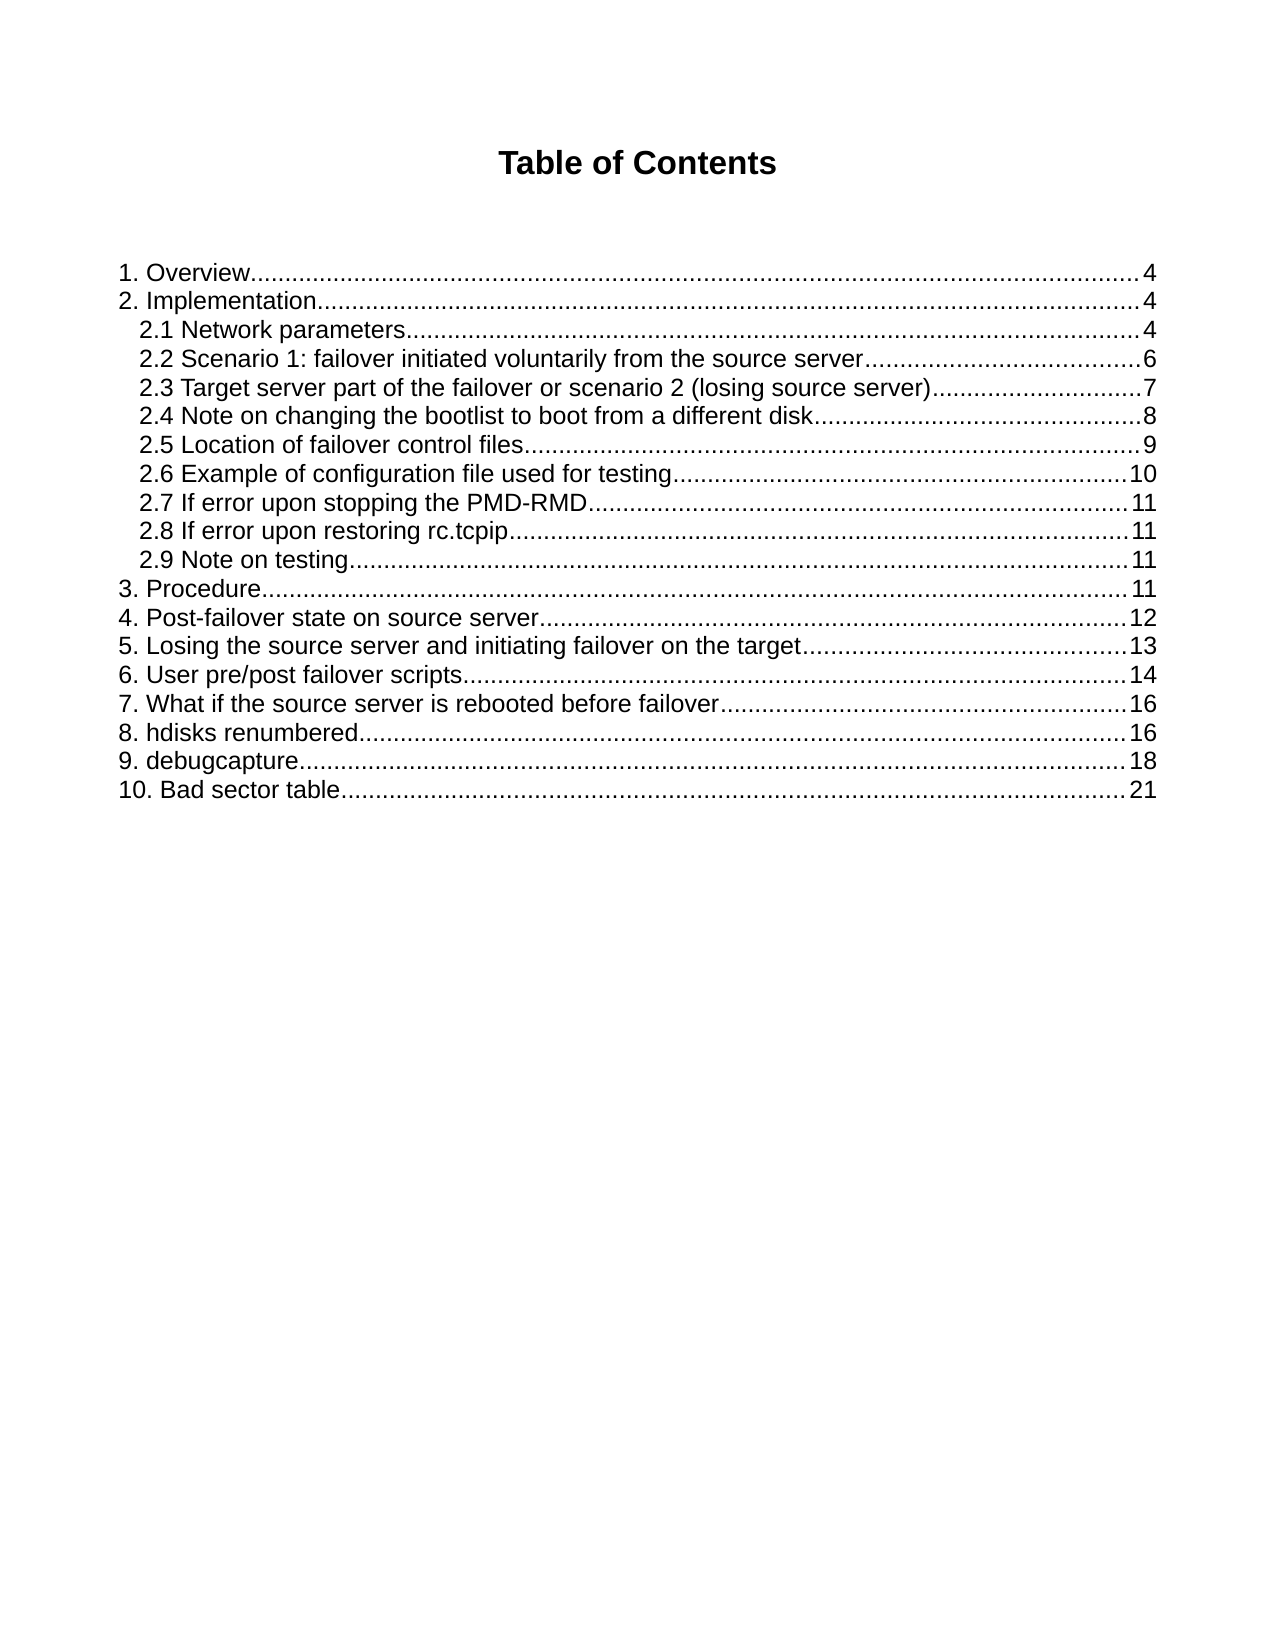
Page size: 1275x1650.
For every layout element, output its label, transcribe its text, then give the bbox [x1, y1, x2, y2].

text 2.8 If error upon restoring rc.tcpip 11 [139, 516, 1157, 545]
text 2.3 Target server part of the failover or scenario 2 (losing source server) 7 [139, 372, 1157, 401]
text 2.4 Note on changing the bootlist to boot from a different disk 8 [139, 401, 1157, 430]
text 2.9 Note on testing 11 [139, 545, 1157, 574]
text 5. Losing the source server and initiating failover on the target 13 [118, 631, 1157, 660]
text 8. hdisks renumbered 16 [118, 717, 1157, 746]
text 7. What if the source server is rebooted before failover 16 [118, 689, 1157, 717]
text 1. Overview 4 [118, 257, 1157, 286]
text 2.5 Location of failover control files 9 [139, 430, 1157, 459]
text 2.6 Example of configuration file used for testing 10 [139, 459, 1157, 487]
text 3. Procedure 11 [118, 574, 1157, 602]
text 9. debugcapture 18 [118, 746, 1157, 775]
text 2. Implementation 4 [118, 286, 1157, 315]
text 2.7 If error upon stopping the PMD-RMD 11 [139, 487, 1157, 516]
title Table of Contents [118, 143, 1157, 182]
text 10. Bad sector table 21 [118, 775, 1157, 804]
text 4. Post-failover state on source server 12 [118, 602, 1157, 631]
text 6. User pre/post failover scripts 14 [118, 660, 1157, 689]
text 2.1 Network parameters 4 [139, 315, 1157, 344]
text 2.2 Scenario 1: failover initiated voluntarily from the source server 6 [139, 344, 1157, 372]
